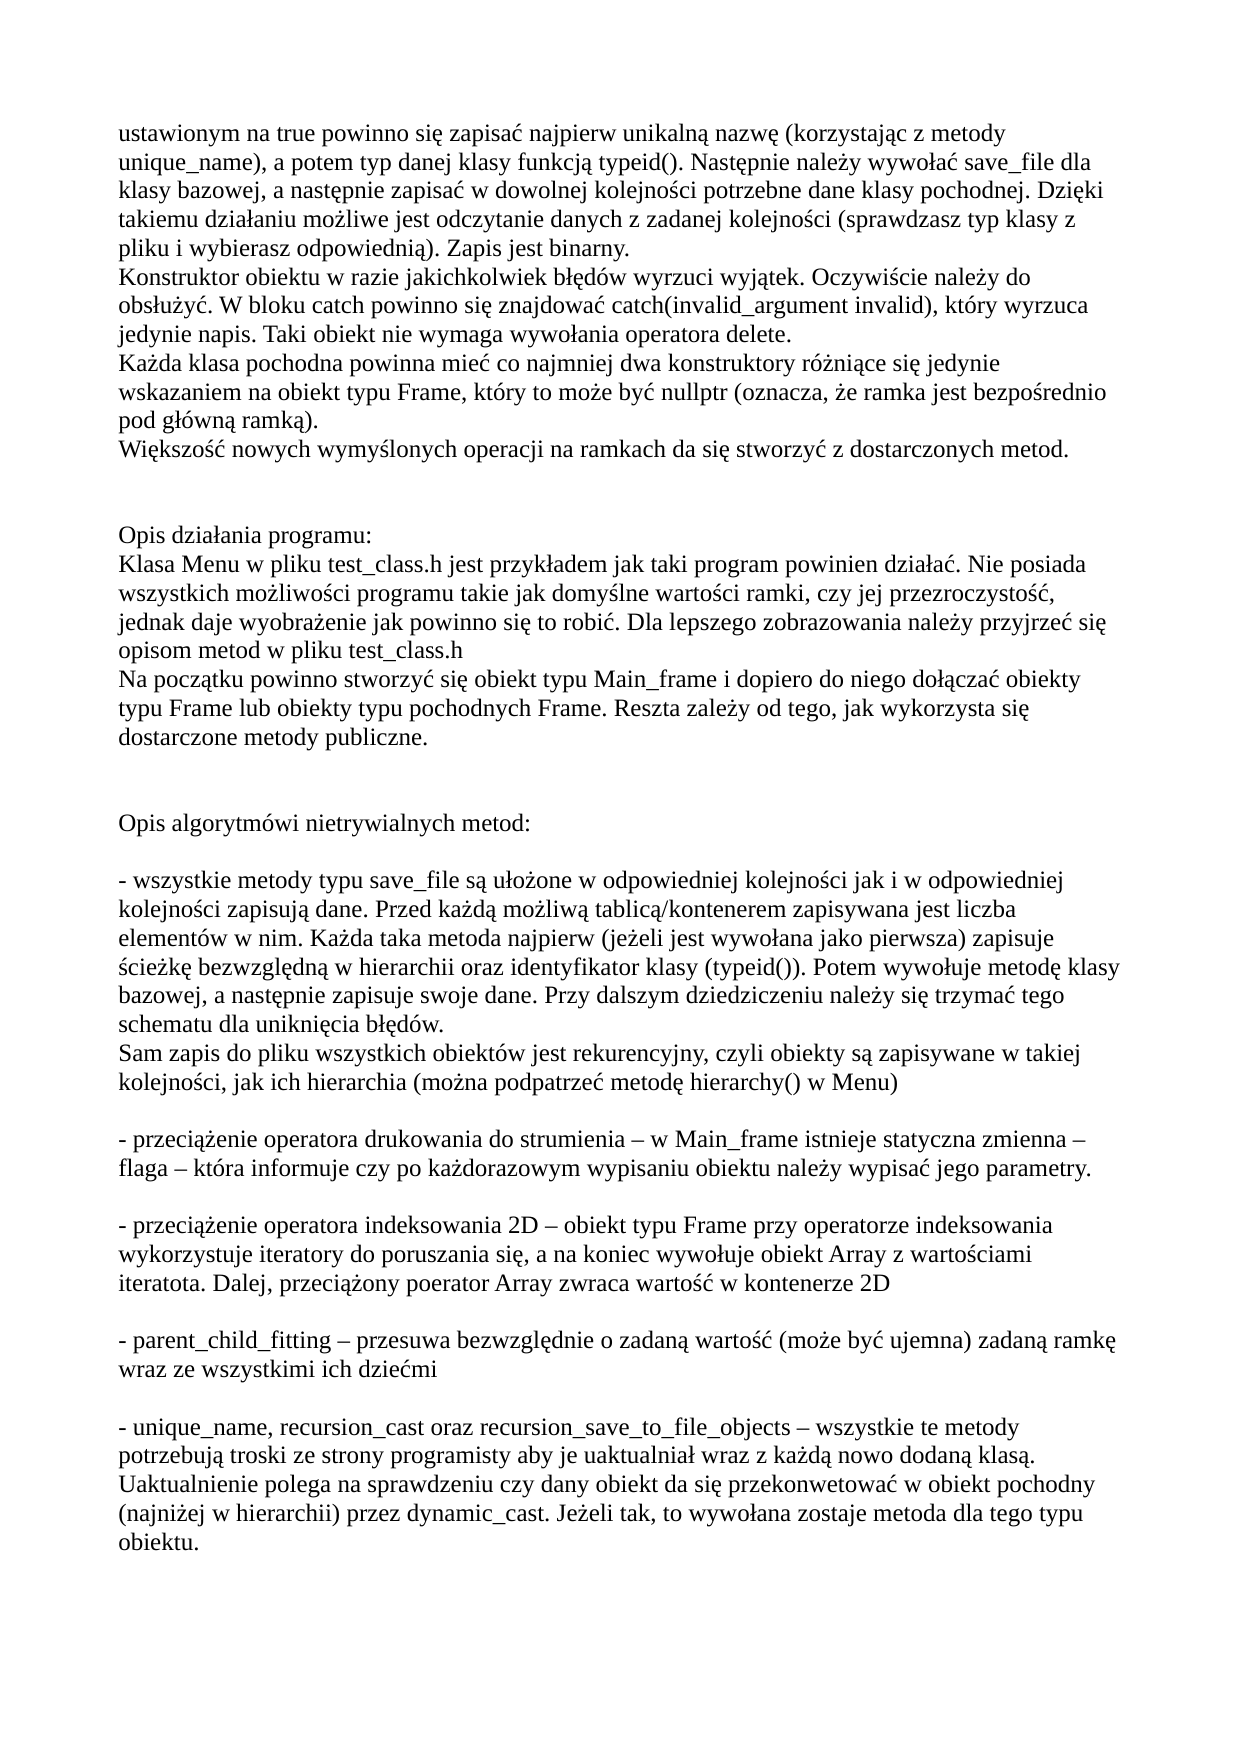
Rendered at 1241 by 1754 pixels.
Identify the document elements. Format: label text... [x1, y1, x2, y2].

text Konstruktor obiektu w razie jakichkolwiek błędów wyrzuci wyjątek. Oczywiście należy do obsłużyć. W bloku catch powinno się znajdować catch(invalid_argument invalid), który wyrzuca jedynie napis. Taki obiekt nie wymaga wywołania operatora delete. [118, 262, 1122, 348]
text Opis działania programu: [118, 521, 1122, 549]
text Opis algorytmówi nietrywialnych metod: [118, 808, 1122, 837]
text - przeciążenie operatora drukowania do strumienia – w Main_frame istnieje statyczna zmienna – flaga – która informuje czy po każdorazowym wypisaniu obiektu należy wypisać jego parametry. [118, 1124, 1122, 1182]
text Większość nowych wymyślonych operacji na ramkach da się stworzyć z dostarczonych metod. [118, 434, 1122, 463]
text - parent_child_fitting – przesuwa bezwzględnie o zadaną wartość (może być ujemna) zadaną ramkę wraz ze wszystkimi ich dziećmi [118, 1326, 1122, 1383]
text - unique_name, recursion_cast oraz recursion_save_to_file_objects – wszystkie te metody potrzebują troski ze strony programisty aby je uaktualniał wraz z każdą nowo dodaną klasą. Uaktualnienie polega na sprawdzeniu czy dany obiekt da się przekonwetować w obiekt pochodny (najniżej w hierarchii) przez dynamic_cast. Jeżeli tak, to wywołana zostaje metoda dla tego typu obiektu. [118, 1412, 1122, 1556]
text Sam zapis do pliku wszystkich obiektów jest rekurencyjny, czyli obiekty są zapisywane w takiej kolejności, jak ich hierarchia (można podpatrzeć metodę hierarchy() w Menu) [118, 1038, 1122, 1096]
text Na początku powinno stworzyć się obiekt typu Main_frame i dopiero do niego dołączać obiekty typu Frame lub obiekty typu pochodnych Frame. Reszta zależy od tego, jak wykorzysta się dostarczone metody publiczne. [118, 664, 1122, 751]
text - wszystkie metody typu save_file są ułożone w odpowiedniej kolejności jak i w odpowiedniej kolejności zapisują dane. Przed każdą możliwą tablicą/kontenerem zapisywana jest liczba elementów w nim. Każda taka metoda najpierw (jeżeli jest wywołana jako pierwsza) zapisuje ścieżkę bezwzględną w hierarchii oraz identyfikator klasy (typeid()). Potem wywołuje metodę klasy bazowej, a następnie zapisuje swoje dane. Przy dalszym dziedziczeniu należy się trzymać tego schematu dla uniknięcia błędów. [118, 866, 1122, 1038]
text Każda klasa pochodna powinna mieć co najmniej dwa konstruktory różniące się jedynie wskazaniem na obiekt typu Frame, który to może być nullptr (oznacza, że ramka jest bezpośrednio pod główną ramką). [118, 348, 1122, 434]
text Klasa Menu w pliku test_class.h jest przykładem jak taki program powinien działać. Nie posiada wszystkich możliwości programu takie jak domyślne wartości ramki, czy jej przezroczystość, jednak daje wyobrażenie jak powinno się to robić. Dla lepszego zobrazowania należy przyjrzeć się opisom metod w pliku test_class.h [118, 549, 1122, 664]
text ustawionym na true powinno się zapisać najpierw unikalną nazwę (korzystając z metody unique_name), a potem typ danej klasy funkcją typeid(). Następnie należy wywołać save_file dla klasy bazowej, a następnie zapisać w dowolnej kolejności potrzebne dane klasy pochodnej. Dzięki takiemu działaniu możliwe jest odczytanie danych z zadanej kolejności (sprawdzasz typ klasy z pliku i wybierasz odpowiednią). Zapis jest binarny. [118, 118, 1122, 262]
text - przeciążenie operatora indeksowania 2D – obiekt typu Frame przy operatorze indeksowania wykorzystuje iteratory do poruszania się, a na koniec wywołuje obiekt Array z wartościami iteratota. Dalej, przeciążony poerator Array zwraca wartość w kontenerze 2D [118, 1211, 1122, 1297]
